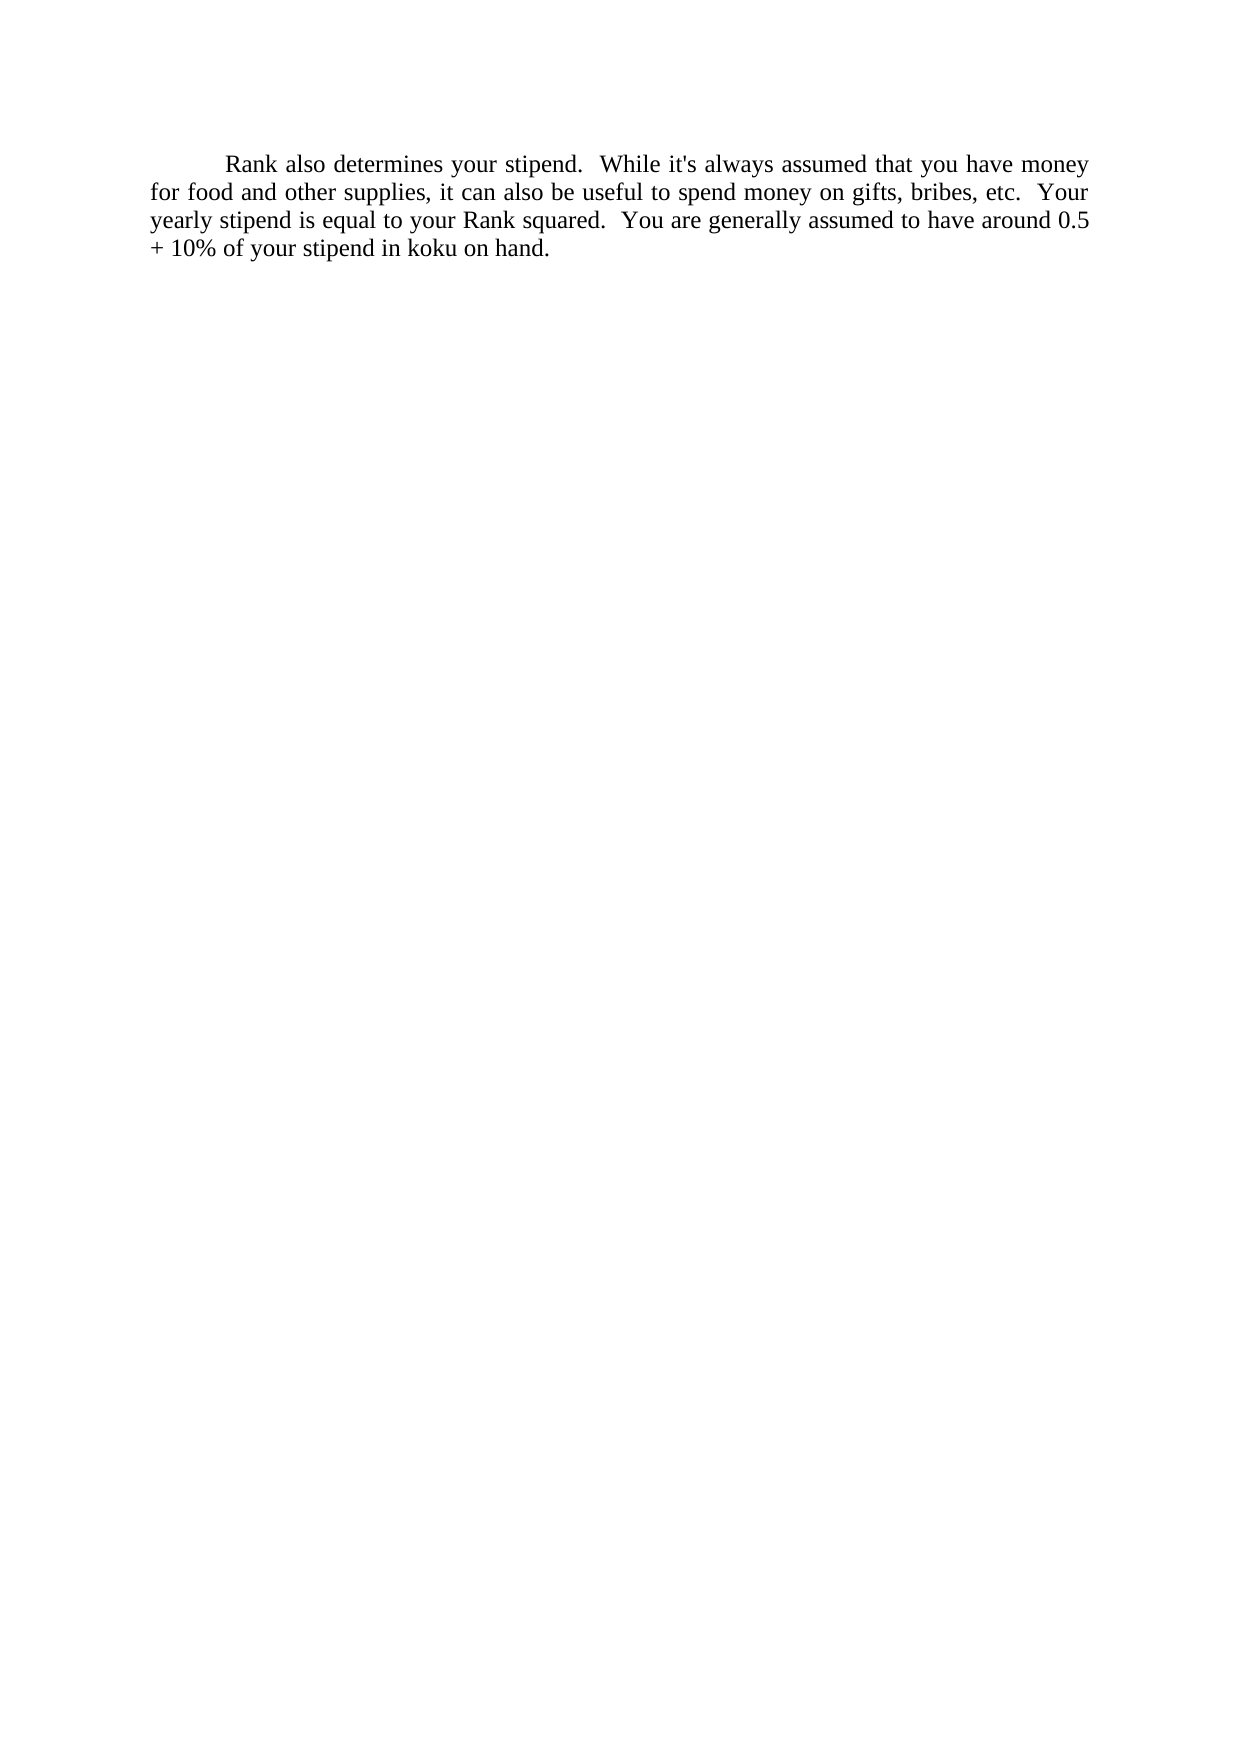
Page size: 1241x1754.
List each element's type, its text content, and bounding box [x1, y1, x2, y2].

text Rank also determines your stipend. While it's always assumed that you have money for food and other supplies, it can also be useful to spend money on gifts, bribes, etc. Your yearly stipend is equal to your Rank squared. You are generally assumed to have around 0.5 + 10% of your stipend in koku on hand. [150, 150, 1091, 290]
